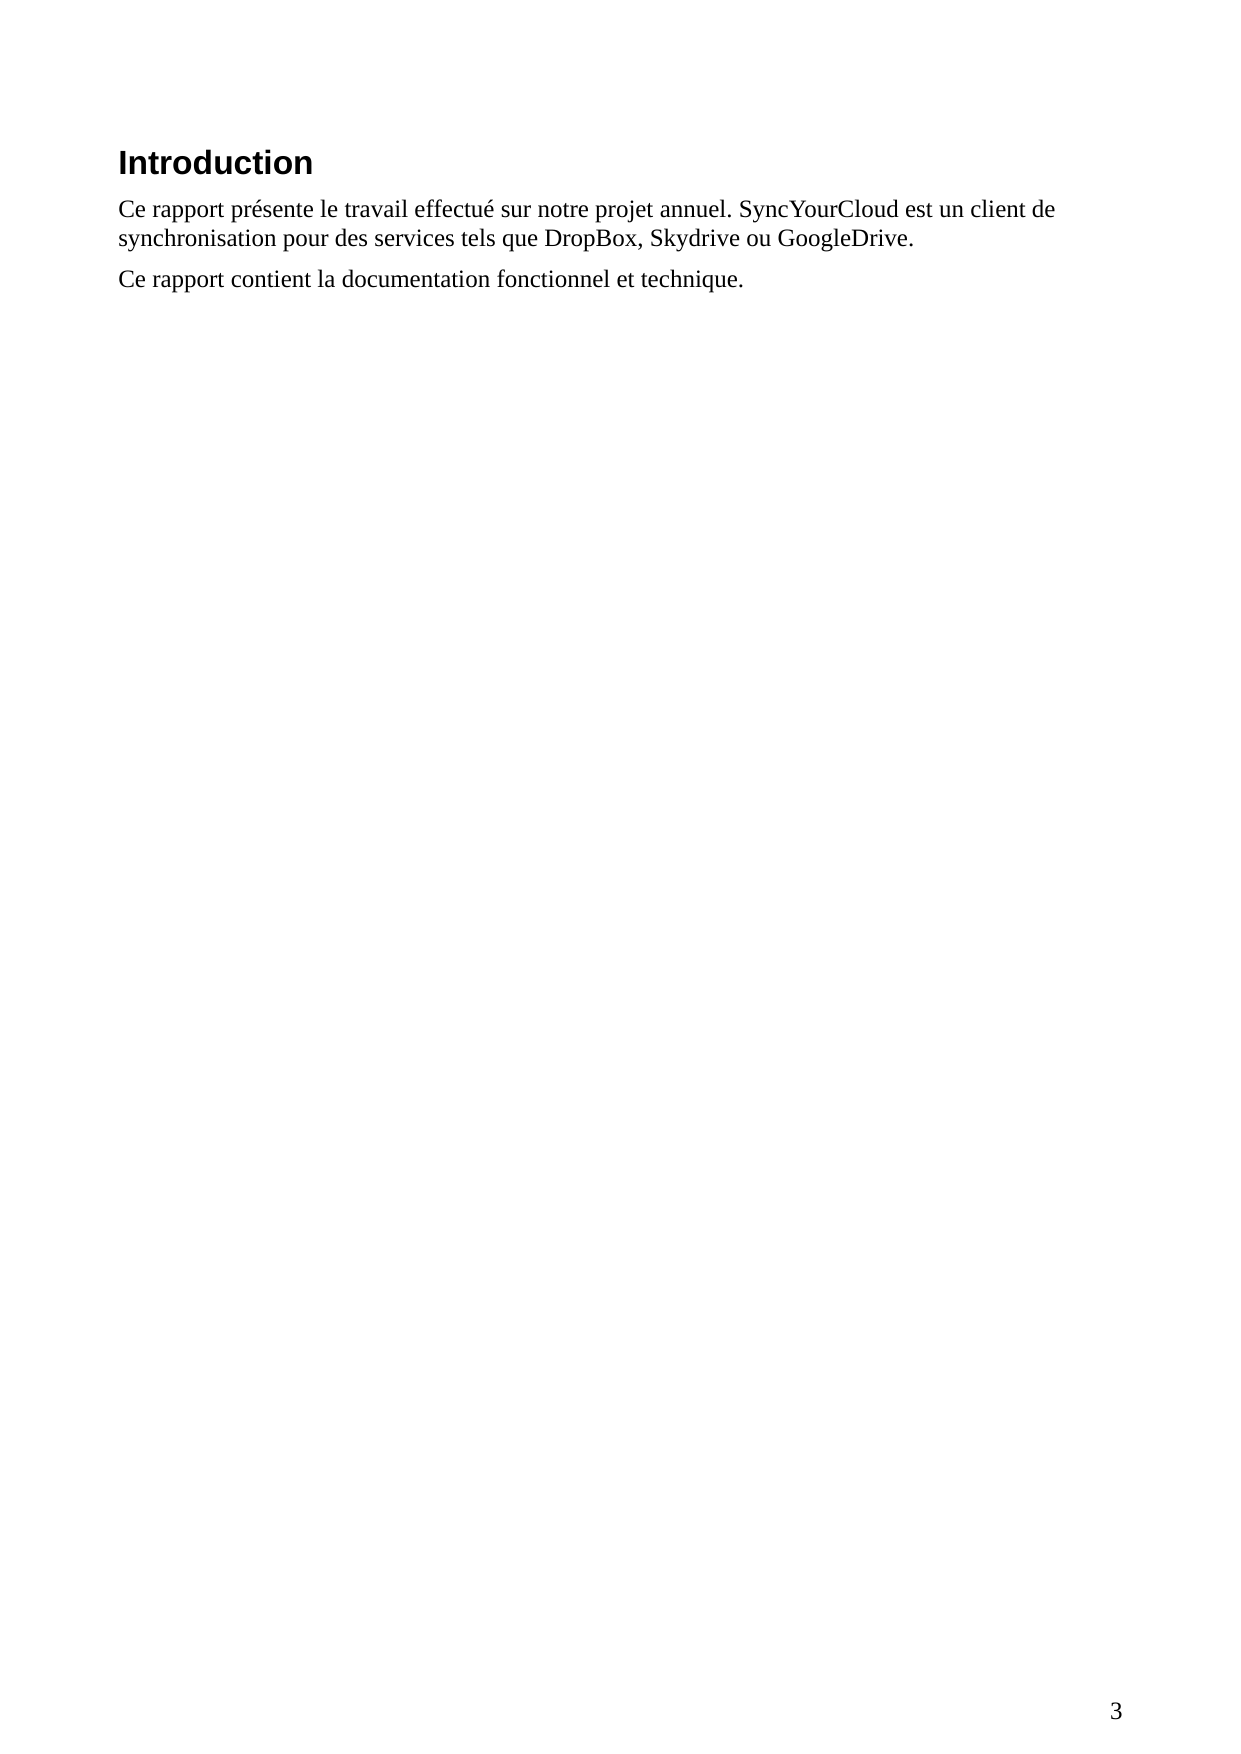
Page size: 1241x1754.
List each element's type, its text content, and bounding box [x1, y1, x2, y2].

text Ce rapport présente le travail effectué sur notre projet annuel. SyncYourCloud est un client de synchronisation pour des services tels que DropBox, Skydrive ou GoogleDrive. [118, 194, 1122, 252]
subtitle Introduction [118, 143, 1122, 182]
text Ce rapport contient la documentation fonctionnel et technique. [118, 264, 1122, 293]
